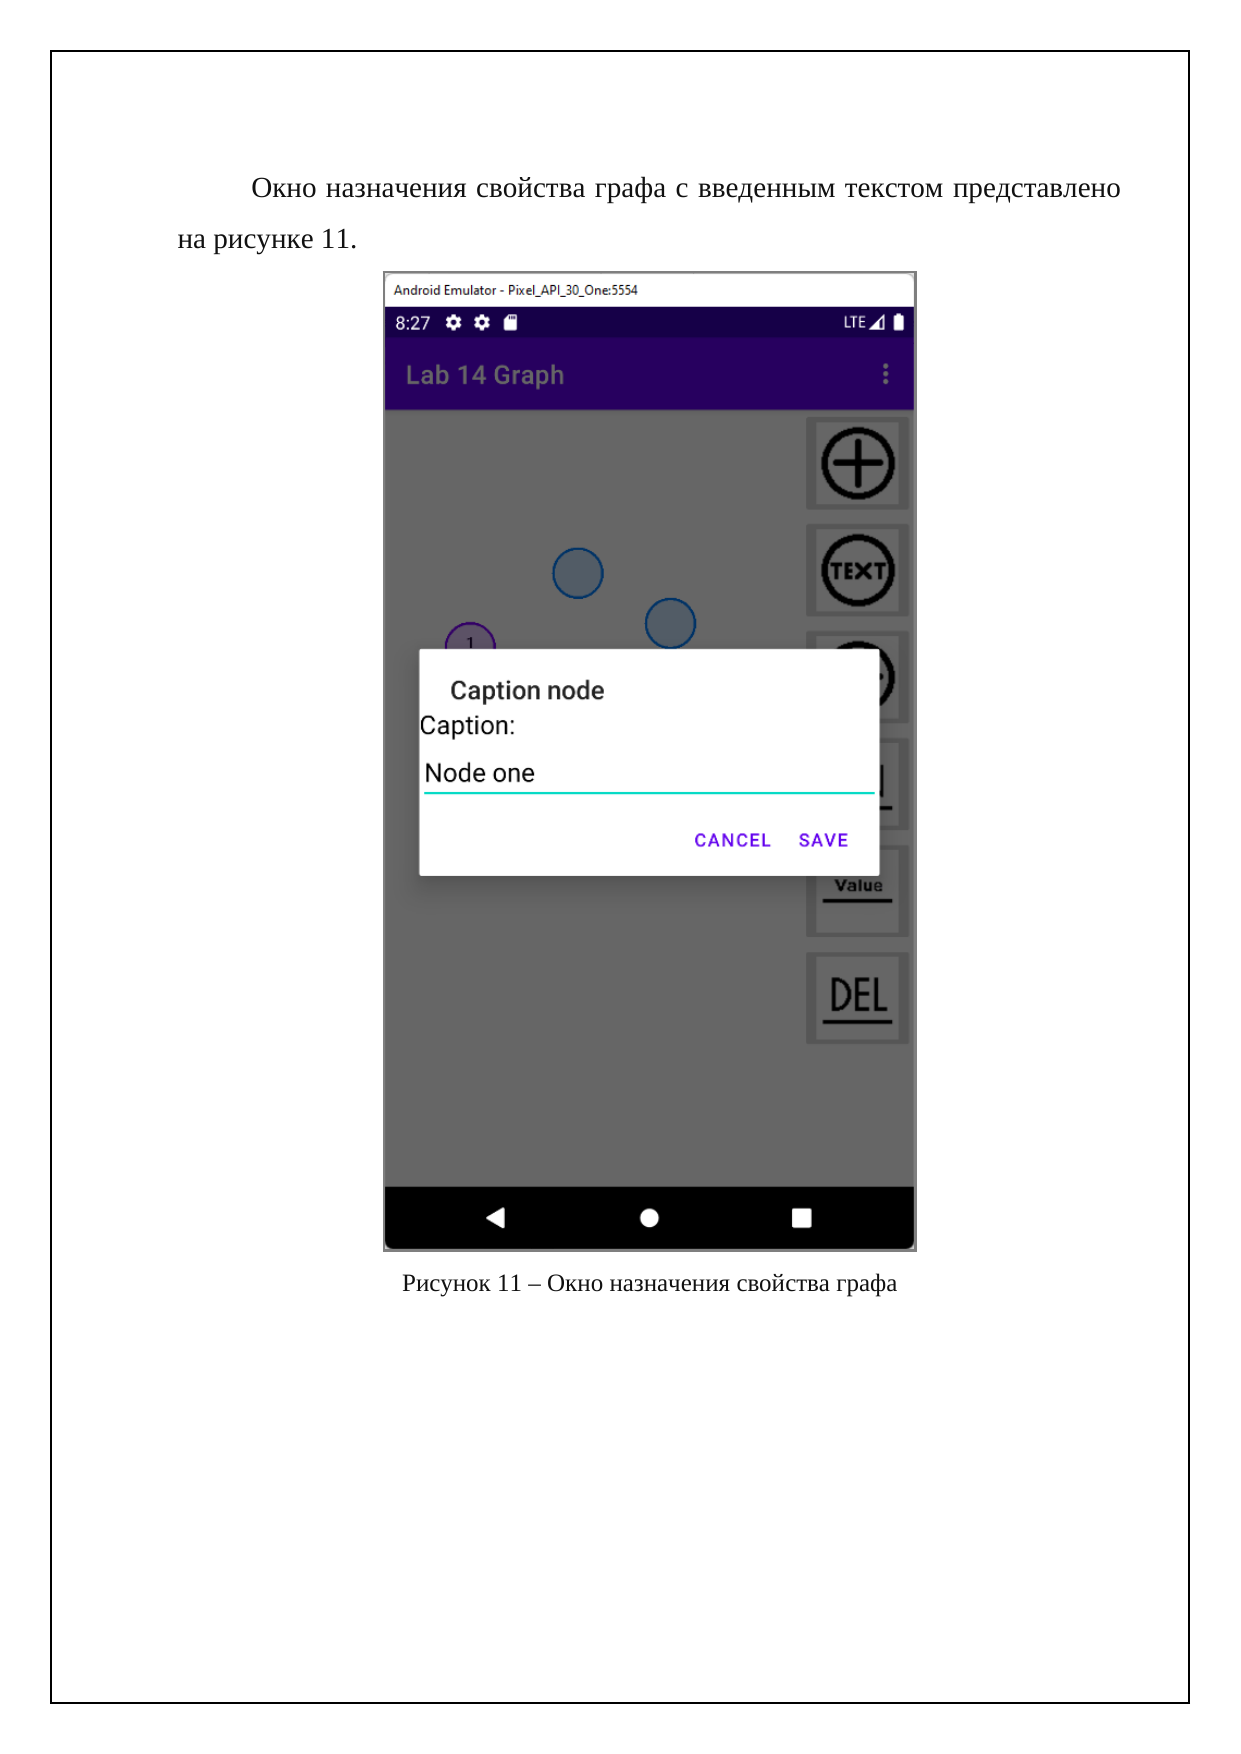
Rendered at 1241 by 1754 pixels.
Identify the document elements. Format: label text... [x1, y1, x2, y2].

text Окно назначения свойства графа с введенным текстом представлено на рисунке 11. [177, 171, 1122, 254]
text Рисунок 11 – Окно назначения свойства графа [897, 1268, 1122, 1297]
text Рисунок 11 – Окно назначения свойства графа [177, 1268, 402, 1297]
